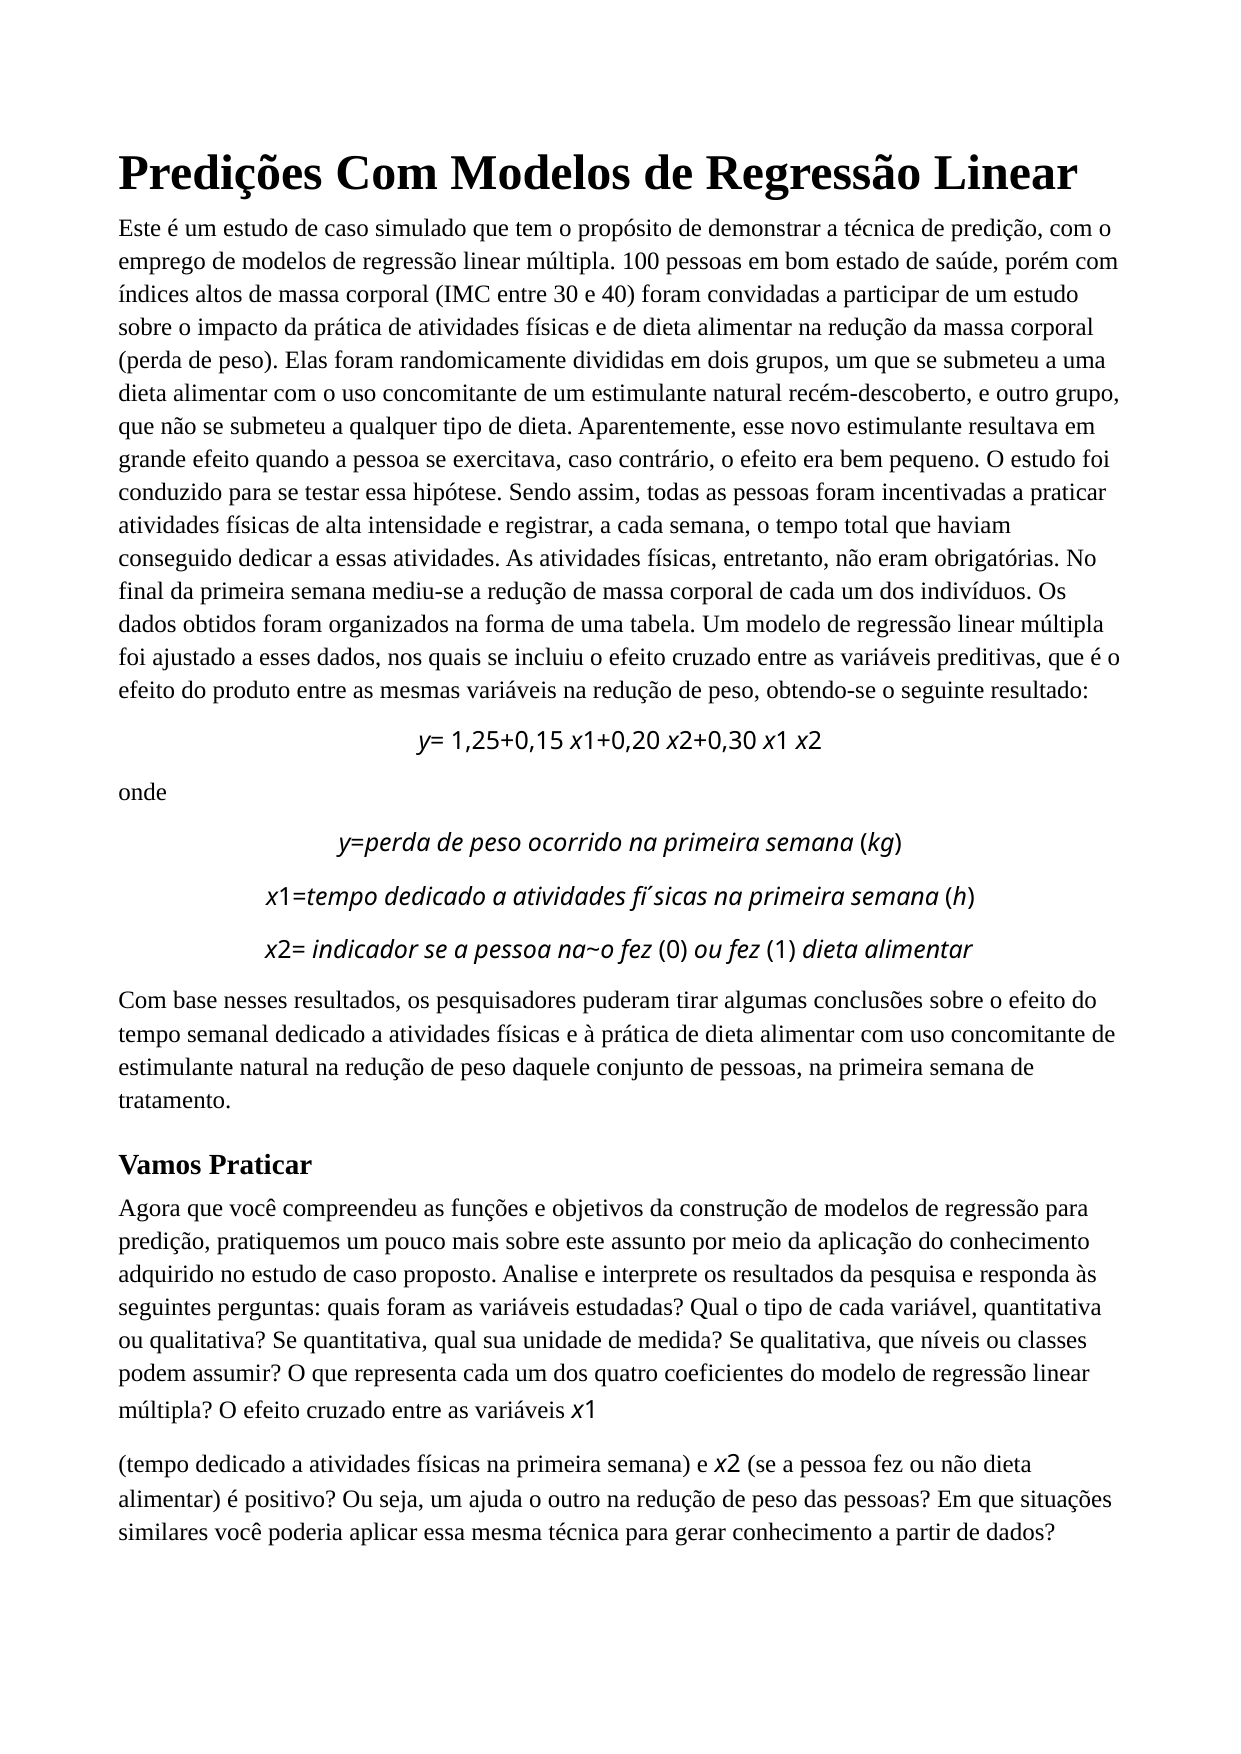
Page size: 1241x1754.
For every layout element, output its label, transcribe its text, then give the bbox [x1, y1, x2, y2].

text onde [118, 777, 1122, 806]
subtitle Predições Com Modelos de Regressão Linear [118, 143, 1122, 201]
text (tempo dedicado a atividades físicas na primeira semana) e x2 (se a pessoa fez ou não dieta alimentar) é positivo? Ou seja, um ajuda o outro na redução de peso das pessoas? Em que situações similares você poderia aplicar essa mesma técnica para gerar conhecimento a partir de dados? [118, 1446, 1122, 1546]
text Agora que você compreendeu as funções e objetivos da construção de modelos de regressão para predição, pratiquemos um pouco mais sobre este assunto por meio da aplicação do conhecimento adquirido no estudo de caso proposto. Analise e interprete os resultados da pesquisa e responda às seguintes perguntas: quais foram as variáveis estudadas? Qual o tipo de cada variável, quantitativa ou qualitativa? Se quantitativa, qual sua unidade de medida? Se qualitativa, que níveis ou classes podem assumir? O que representa cada um dos quatro coeficientes do modelo de regressão linear múltipla? O efeito cruzado entre as variáveis x1 [118, 1193, 1122, 1426]
text Com base nesses resultados, os pesquisadores puderam tirar algumas conclusões sobre o efeito do tempo semanal dedicado a atividades físicas e à prática de dieta alimentar com uso concomitante de estimulante natural na redução de peso daquele conjunto de pessoas, na primeira semana de tratamento. [118, 986, 1122, 1113]
text x2= indicador se a pessoa na~o fez (0) ou fez (1) dieta alimentar [118, 932, 1122, 966]
text x1=tempo dedicado a atividades fi´sicas na primeira semana (h) [118, 878, 1122, 912]
text Este é um estudo de caso simulado que tem o propósito de demonstrar a técnica de predição, com o emprego de modelos de regressão linear múltipla. 100 pessoas em bom estado de saúde, porém com índices altos de massa corporal (IMC entre 30 e 40) foram convidadas a participar de um estudo sobre o impacto da prática de atividades físicas e de dieta alimentar na redução da massa corporal (perda de peso). Elas foram randomicamente divididas em dois grupos, um que se submeteu a uma dieta alimentar com o uso concomitante de um estimulante natural recém-descoberto, e outro grupo, que não se submeteu a qualquer tipo de dieta. Aparentemente, esse novo estimulante resultava em grande efeito quando a pessoa se exercitava, caso contrário, o efeito era bem pequeno. O estudo foi conduzido para se testar essa hipótese. Sendo assim, todas as pessoas foram incentivadas a praticar atividades físicas de alta intensidade e registrar, a cada semana, o tempo total que haviam conseguido dedicar a essas atividades. As atividades físicas, entretanto, não eram obrigatórias. No final da primeira semana mediu-se a redução de massa corporal de cada um dos indivíduos. Os dados obtidos foram organizados na forma de uma tabela. Um modelo de regressão linear múltipla foi ajustado a esses dados, nos quais se incluiu o efeito cruzado entre as variáveis preditivas, que é o efeito do produto entre as mesmas variáveis na redução de peso, obtendo-se o seguinte resultado: [118, 213, 1122, 704]
text y= 1,25+0,15 x1+0,20 x2+0,30 x1 x2 [118, 723, 1122, 757]
text y=perda de peso ocorrido na primeira semana (kg) [118, 824, 1122, 858]
subtitle Vamos Praticar [118, 1147, 1122, 1180]
